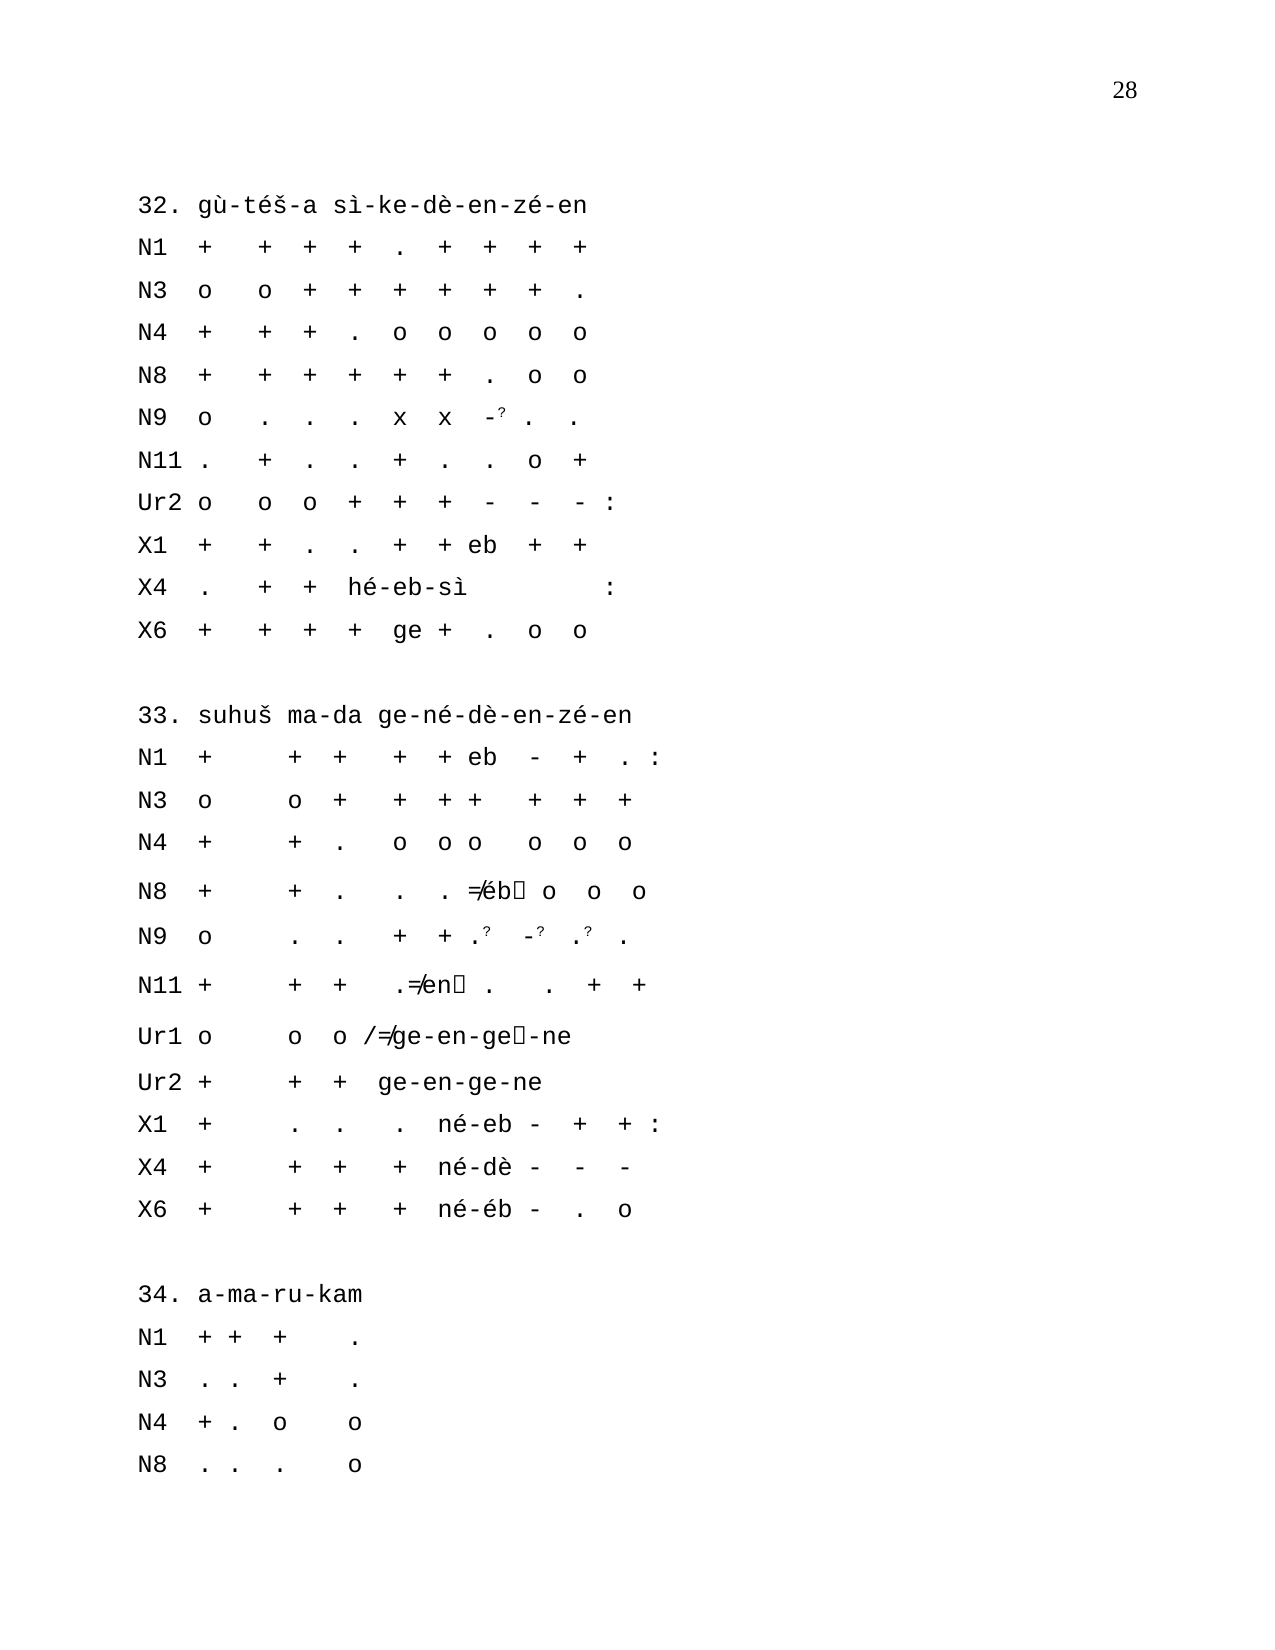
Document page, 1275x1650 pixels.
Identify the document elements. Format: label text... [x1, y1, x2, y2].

text X4 + + + + né-dè - - - [137, 1154, 1138, 1182]
text X1 + . . . né-eb - + + : [137, 1112, 1138, 1140]
text N1 + + + . [137, 1324, 1138, 1352]
text X6 + + + + né-éb - . o [137, 1197, 1138, 1225]
text Ur2 o o o + + + - - - : [137, 490, 1138, 518]
text Ur2 + + + ge-en-ge-ne [137, 1069, 1138, 1097]
text N3 . . + . [137, 1367, 1138, 1395]
text 32. gù-téš-a sì-ke-dè-en-zé-en [137, 192, 1138, 221]
text X4 . + + hé-eb-sì : [137, 575, 1138, 603]
text N11 . + . . + . . o + [137, 447, 1138, 476]
text 34. a-ma-ru-kam [137, 1282, 1138, 1310]
text N9 o . . . x x -? . . [137, 405, 1138, 433]
text N11 + + + .≠en . . + + [137, 966, 1138, 1001]
text N3 o o + + + + + + + [137, 787, 1138, 816]
text X6 + + + + ge + . o o [137, 617, 1138, 646]
text N1 + + + + . + + + + [137, 235, 1138, 263]
text X1 + + . . + + eb + + [137, 532, 1138, 561]
text N3 o o + + + + + + . [137, 277, 1138, 306]
text N4 + + . o o o o o o [137, 830, 1138, 858]
text N9 o . . + + .? -? .? . [137, 924, 1138, 952]
text 33. suhuš ma-da ge-né-dè-en-zé-en [137, 702, 1138, 731]
text N4 + . o o [137, 1409, 1138, 1437]
text N8 . . . o [137, 1452, 1138, 1480]
text Ur1 o o o /≠ge-en-ge-ne [137, 1018, 1138, 1052]
text N8 + + + + + + . o o [137, 362, 1138, 391]
text N1 + + + + + eb - + . : [137, 745, 1138, 773]
text N8 + + . . . ≠éb o o o [137, 872, 1138, 907]
text N4 + + + . o o o o o [137, 320, 1138, 348]
